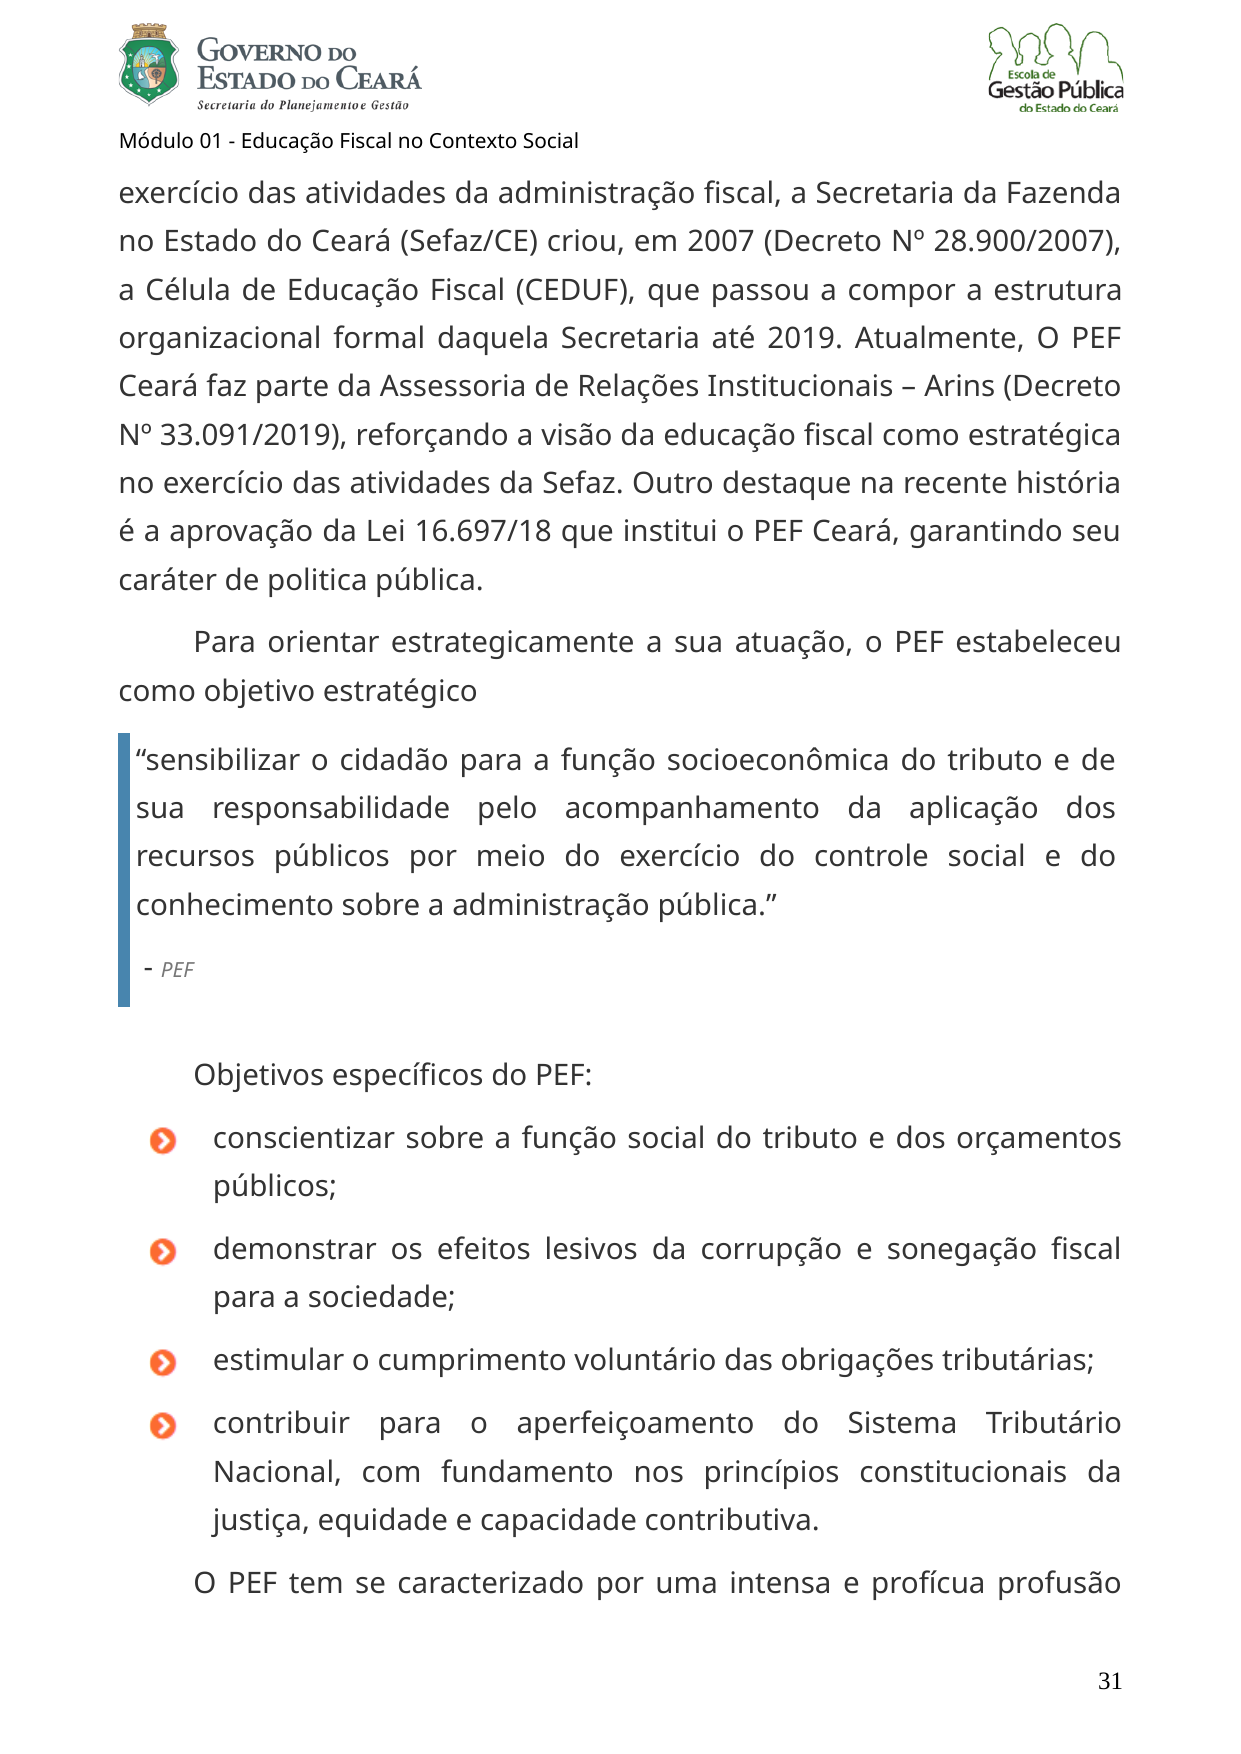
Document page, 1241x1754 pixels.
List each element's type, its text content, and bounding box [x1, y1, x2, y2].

list conscientizar sobre a função social do tributo e dos orçamentos públicos; [177, 1117, 1123, 1205]
picture [149, 1123, 181, 1157]
list estimular o cumprimento voluntário das obrigações tributárias; [177, 1339, 1123, 1379]
picture [149, 1234, 181, 1268]
text Objetivos específicos do PEF: [118, 1054, 1123, 1094]
picture [149, 1408, 181, 1442]
table_header “sensibilizar o cidadão para a função socioeconômica do tributo e de sua responsabilidade pelo acompanhamento da aplicação dos recursos públicos por meio do exercício do controle social e do conhecimento sobre a administração pública.” - PEF [130, 733, 1123, 1007]
picture [118, 23, 1124, 112]
text O PEF tem se caracterizado por uma intensa e profícua profusão [118, 1562, 1123, 1602]
table_header [118, 733, 130, 1007]
text Para orientar estrategicamente a sua atuação, o PEF estabeleceu como objetivo estratégico [118, 621, 1123, 710]
text exercício das atividades da administração fiscal, a Secretaria da Fazenda no Estado do Ceará (Sefaz/CE) criou, em 2007 (Decreto Nº 28.900/2007), a Célula de Educação Fiscal (CEDUF), que passou a compor a estrutura organizacional formal daquela Secretaria até 2019. Atualmente, O PEF Ceará faz parte da Assessoria de Relações Institucionais – Arins (Decreto Nº 33.091/2019), reforçando a visão da educação fiscal como estratégica no exercício das atividades da Sefaz. Outro destaque na recente história é a aprovação da Lei 16.697/18 que institui o PEF Ceará, garantindo seu caráter de politica pública. [118, 172, 1123, 599]
picture [149, 1346, 181, 1379]
list demonstrar os efeitos lesivos da corrupção e sonegação fiscal para a sociedade; [177, 1228, 1123, 1316]
list contribuir para o aperfeiçoamento do Sistema Tributário Nacional, com fundamento nos princípios constitucionais da justiça, equidade e capacidade contributiva. [177, 1402, 1123, 1539]
